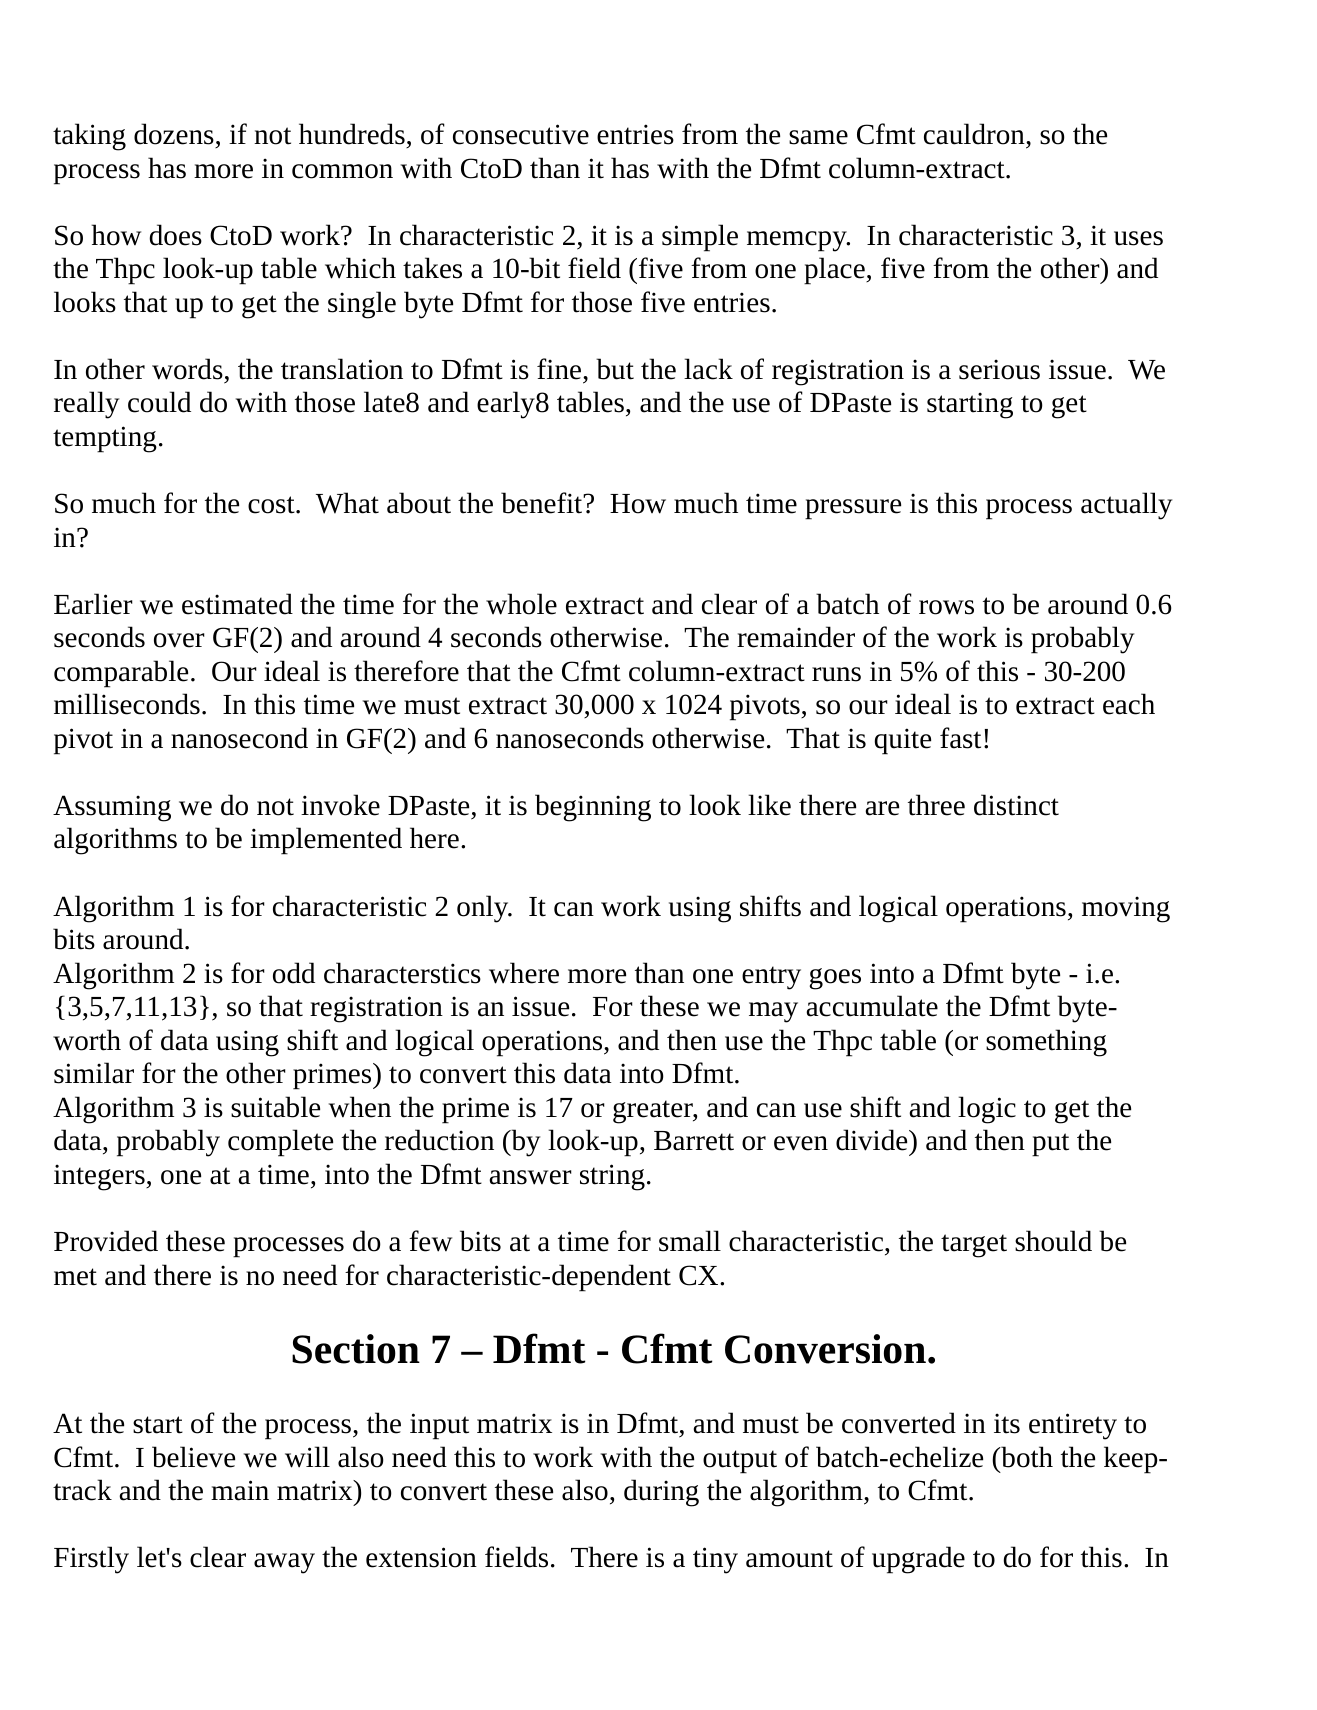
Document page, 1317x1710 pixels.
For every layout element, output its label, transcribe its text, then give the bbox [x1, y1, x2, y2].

text Section 7 – Dfmt - Cfmt Conversion. [53, 1325, 1174, 1373]
text Provided these processes do a few bits at a time for small characteristic, the target should be met and there is no need for characteristic-dependent CX. [53, 1224, 1174, 1291]
text So how does CtoD work? In characteristic 2, it is a simple memcpy. In characteristic 3, it uses the Thpc look-up table which takes a 10-bit field (five from one place, five from the other) and looks that up to get the single byte Dfmt for those five entries. [53, 218, 1174, 318]
text In other words, the translation to Dfmt is fine, but the lack of registration is a serious issue. We really could do with those late8 and early8 tables, and the use of DPaste is starting to get tempting. [53, 352, 1174, 453]
text Earlier we estimated the time for the whole extract and clear of a batch of rows to be around 0.6 seconds over GF(2) and around 4 seconds otherwise. The remainder of the work is probably comparable. Our ideal is therefore that the Cfmt column-extract runs in 5% of this - 30-200 milliseconds. In this time we must extract 30,000 x 1024 pivots, so our ideal is to extract each pivot in a nanosecond in GF(2) and 6 nanoseconds otherwise. That is quite fast! [53, 587, 1174, 754]
text At the start of the process, the input matrix is in Dfmt, and must be converted in its entirety to Cfmt. I believe we will also need this to work with the output of batch-echelize (both the keep-track and the main matrix) to convert these also, during the algorithm, to Cfmt. [53, 1406, 1174, 1507]
text taking dozens, if not hundreds, of consecutive entries from the same Cfmt cauldron, so the process has more in common with CtoD than it has with the Dfmt column-extract. [53, 117, 1174, 184]
text So much for the cost. What about the benefit? How much time pressure is this process actually in? [53, 486, 1174, 553]
text Algorithm 3 is suitable when the prime is 17 or greater, and can use shift and logic to get the data, probably complete the reduction (by look-up, Barrett or even divide) and then put the integers, one at a time, into the Dfmt answer string. [53, 1090, 1174, 1191]
text Firstly let's clear away the extension fields. There is a tiny amount of upgrade to do for this. In [53, 1540, 1174, 1574]
text Algorithm 2 is for odd characterstics where more than one entry goes into a Dfmt byte - i.e. {3,5,7,11,13}, so that registration is an issue. For these we may accumulate the Dfmt byte-worth of data using shift and logical operations, and then use the Thpc table (or something similar for the other primes) to convert this data into Dfmt. [53, 956, 1174, 1090]
text Algorithm 1 is for characteristic 2 only. It can work using shifts and logical operations, moving bits around. [53, 889, 1174, 956]
text Assuming we do not invoke DPaste, it is beginning to look like there are three distinct algorithms to be implemented here. [53, 788, 1174, 855]
